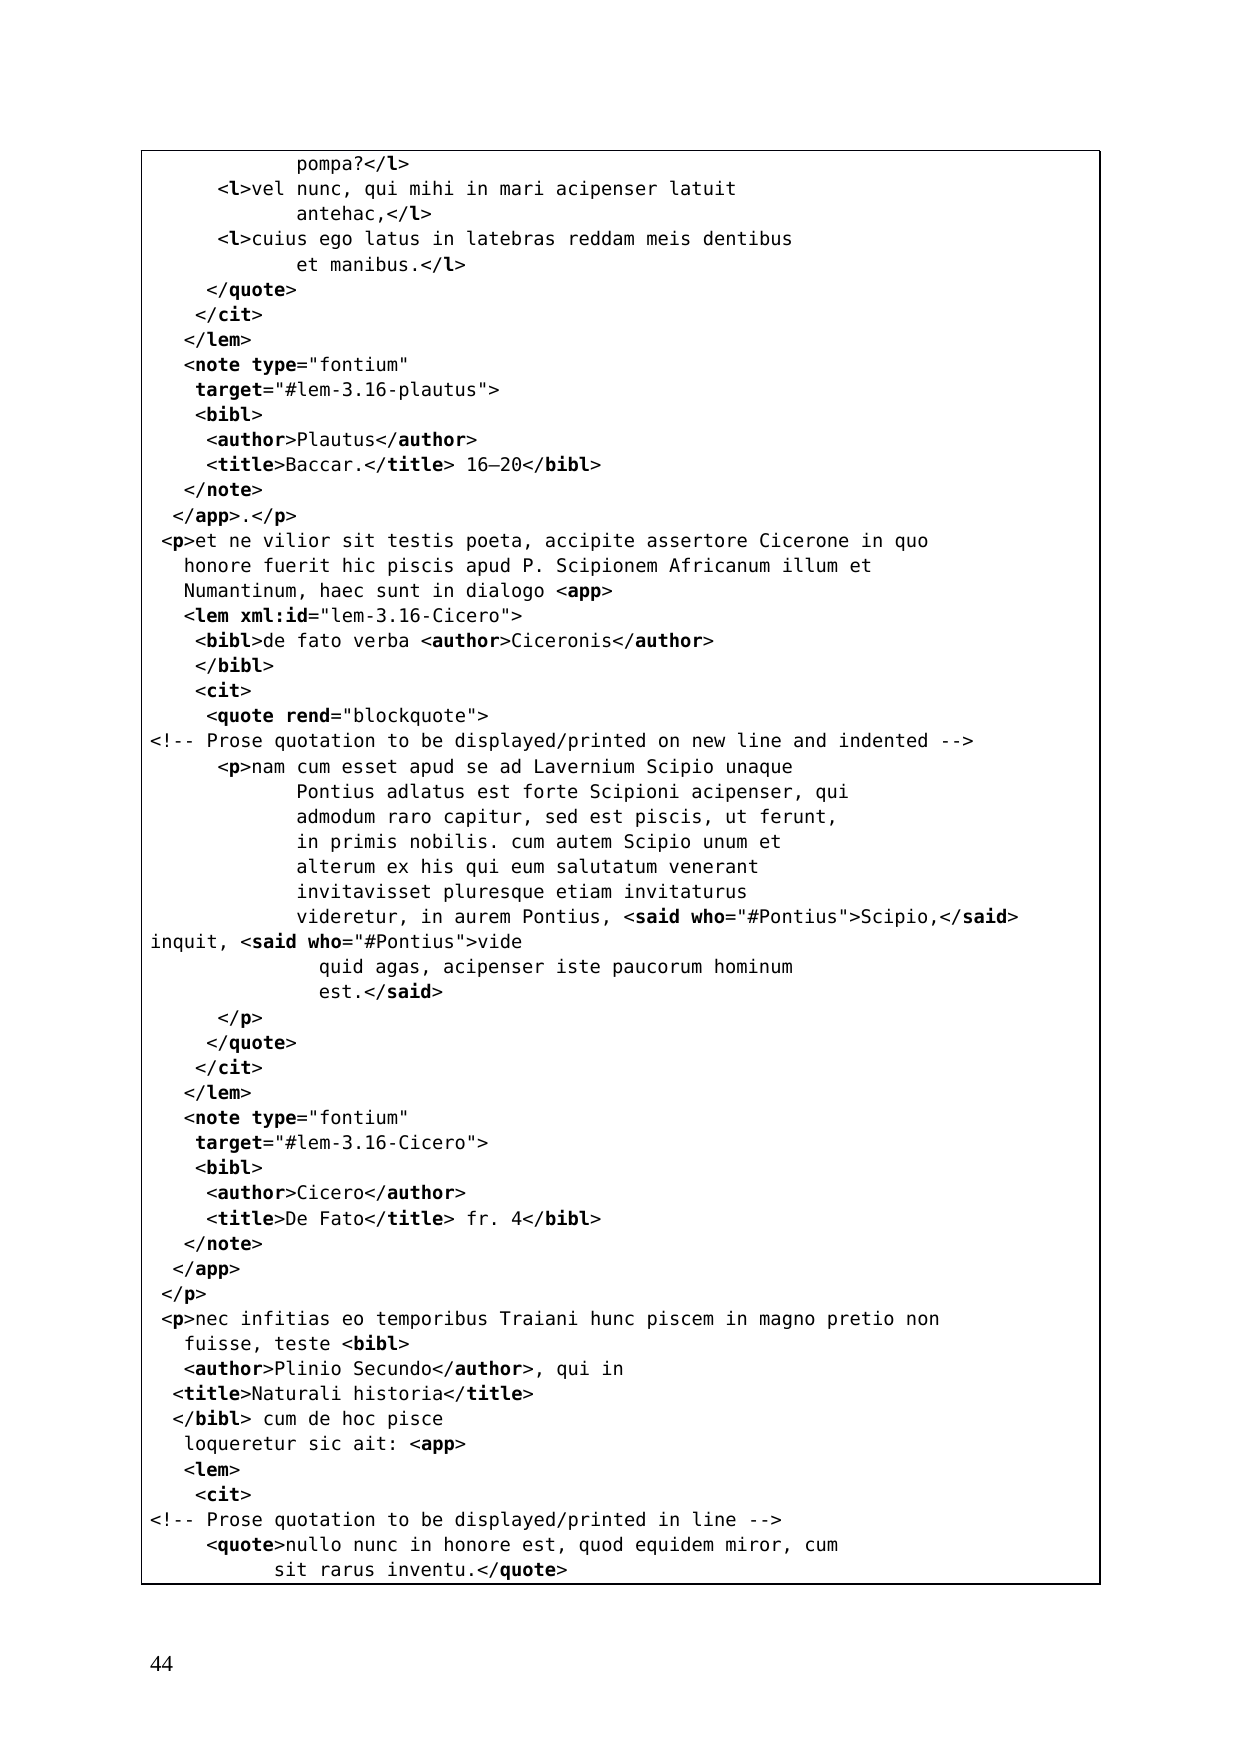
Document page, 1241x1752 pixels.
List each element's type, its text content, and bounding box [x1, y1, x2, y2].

text pompa?</l> <l>vel nunc, qui mihi in mari acipenser latuit antehac,</l> <l>cuius ego latus in latebras reddam meis dentibus et manibus.</l> </quote> </cit> </lem> <note type="fontium" target="#lem-3.16-plautus"> <bibl> <author>Plautus</author> <title>Baccar.</title> 16–20</bibl> </note> </app>.</p> <p>et ne vilior sit testis poeta, accipite assertore Cicerone in quo honore fuerit hic piscis apud P. Scipionem Africanum illum et Numantinum, haec sunt in dialogo <app> <lem xml:id="lem-3.16-Cicero"> <bibl>de fato verba <author>Ciceronis</author> </bibl> <cit> <quote rend="blockquote"> <!-- Prose quotation to be displayed/printed on new line and indented --> <p>nam cum esset apud se ad Lavernium Scipio unaque Pontius adlatus est forte Scipioni acipenser, qui admodum raro capitur, sed est piscis, ut ferunt, in primis nobilis. cum autem Scipio unum et alterum ex his qui eum salutatum venerant invitavisset pluresque etiam invitaturus videretur, in aurem Pontius, <said who="#Pontius">Scipio,</said> inquit, <said who="#Pontius">vide quid agas, acipenser iste paucorum hominum est.</said> </p> </quote> </cit> </lem> <note type="fontium" target="#lem-3.16-Cicero"> <bibl> <author>Cicero</author> <title>De Fato</title> fr. 4</bibl> </note> </app> </p> <p>nec infitias eo temporibus Traiani hunc piscem in magno pretio non fuisse, teste <bibl> <author>Plinio Secundo</author>, qui in <title>Naturali historia</title> </bibl> cum de hoc pisce loqueretur sic ait: <app> <lem> <cit> <!-- Prose quotation to be displayed/printed in line --> <quote>nullo nunc in honore est, quod equidem miror, cum sit rarus inventu.</quote> [142, 151, 1099, 1583]
